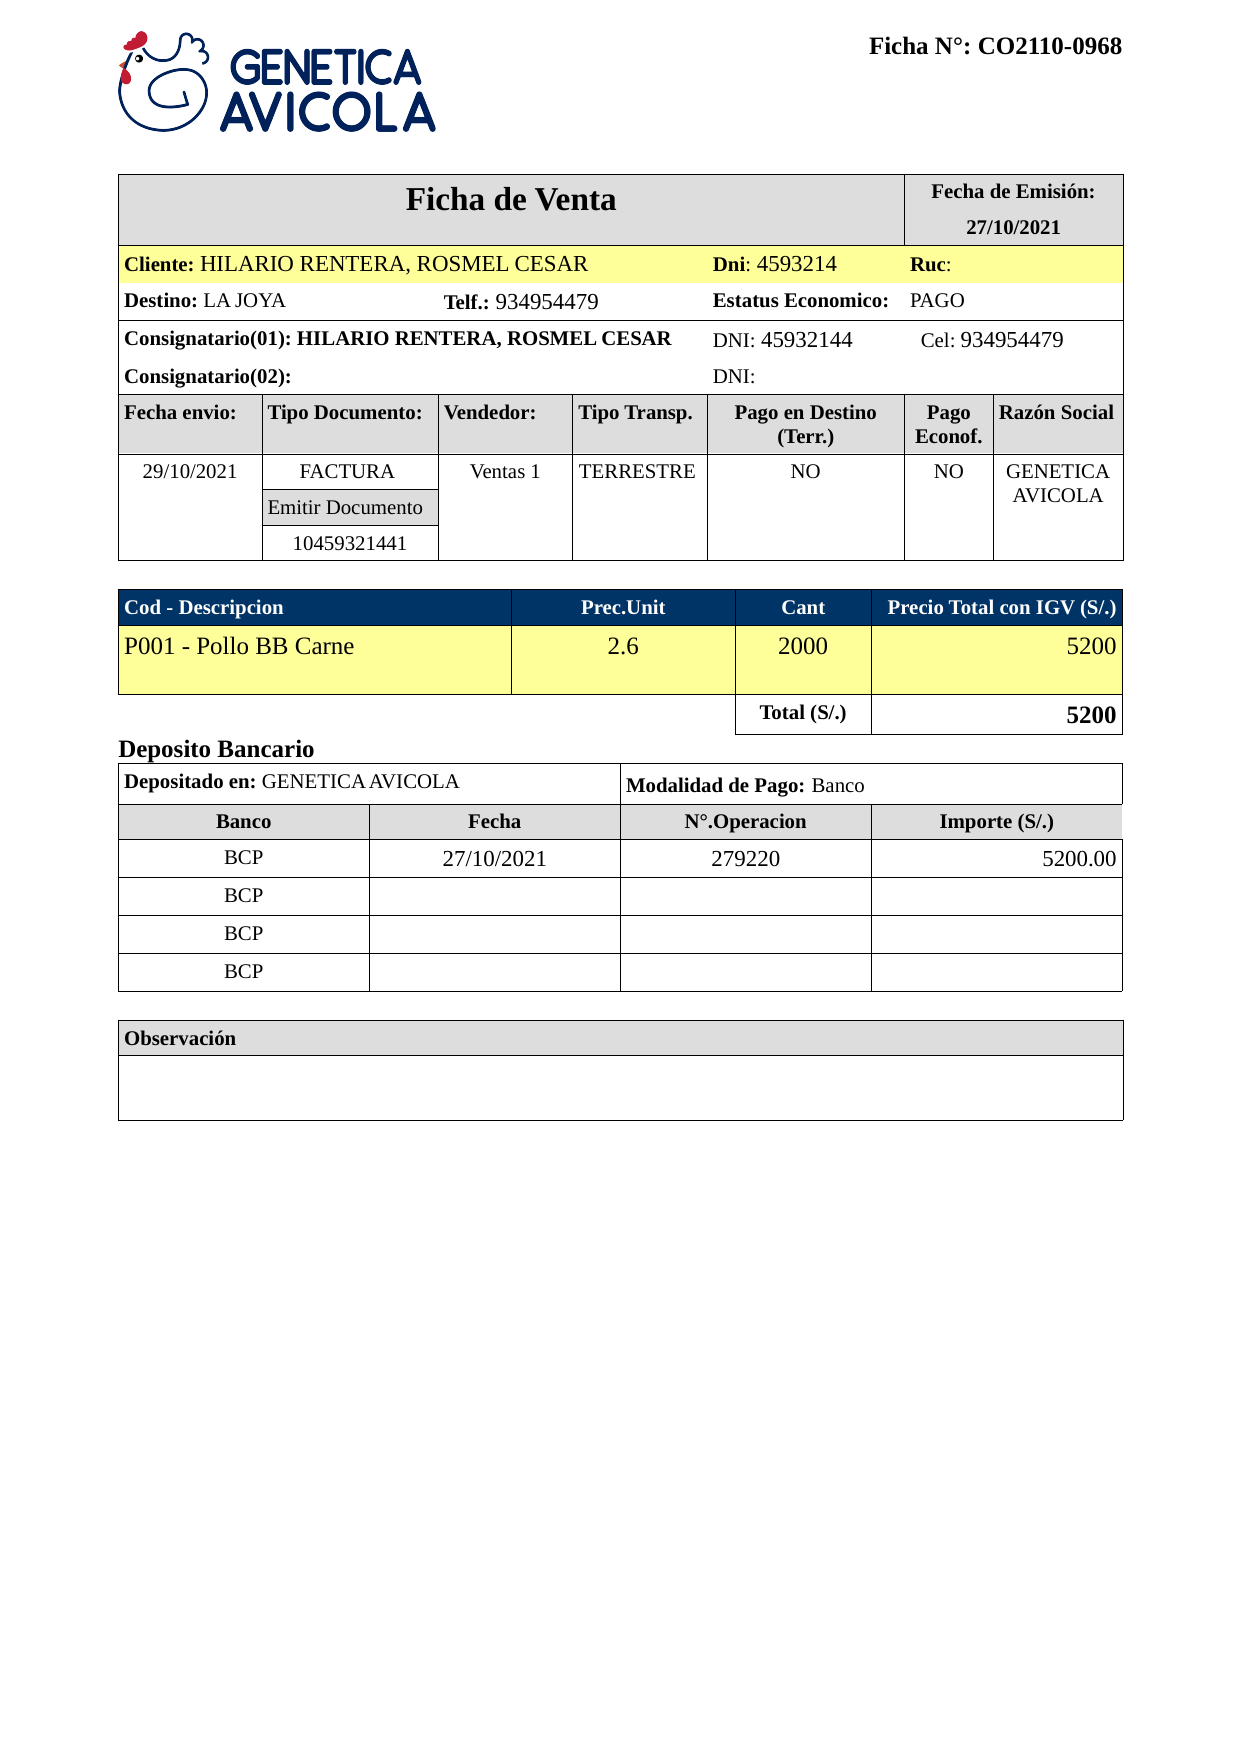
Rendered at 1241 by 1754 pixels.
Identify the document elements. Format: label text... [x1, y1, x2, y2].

table_cell 29/10/2021 [119, 455, 262, 560]
table_cell Ventas 1 [439, 455, 572, 560]
table_cell Importe (S/.) [872, 805, 1122, 839]
table_cell [872, 916, 1122, 953]
table_cell TERRESTRE [573, 455, 707, 560]
table_cell DNI: 45932144 [707, 321, 915, 358]
table_cell Ruc: [904, 246, 1123, 283]
table_cell 5200.00 [872, 840, 1122, 877]
table_cell 27/10/2021 [905, 209, 1123, 245]
table_cell Total (S/.) [736, 695, 871, 734]
table_header Cant [736, 590, 871, 625]
table_cell DNI: [707, 358, 1123, 394]
table_cell Vendedor: [439, 395, 572, 453]
table_cell BCP [119, 954, 369, 991]
table_cell Consignatario(02): [119, 358, 707, 394]
table_header Fecha de Emisión: [905, 175, 1123, 209]
table_cell [511, 695, 735, 734]
table_cell PAGO [904, 283, 1123, 320]
table_cell Pago en Destino (Terr.) [708, 395, 904, 453]
table_cell FACTURA [263, 455, 438, 489]
table_header Depositado en: GENETICA AVICOLA [119, 764, 620, 803]
table_cell 5200 [872, 626, 1122, 694]
table_cell BCP [119, 840, 369, 877]
table_cell Cliente: HILARIO RENTERA, ROSMEL CESAR [119, 246, 707, 283]
table_cell Fecha [370, 805, 620, 839]
table_cell [118, 695, 511, 734]
table_cell 27/10/2021 [370, 840, 620, 877]
table_cell Estatus Economico: [707, 283, 904, 320]
table_cell Tipo Transp. [573, 395, 707, 453]
table_cell 10459321441 [263, 526, 438, 560]
table_cell P001 - Pollo BB Carne [119, 626, 511, 694]
table_cell [370, 916, 620, 953]
table_cell Telf.: 934954479 [438, 283, 707, 320]
table_cell BCP [119, 916, 369, 953]
table_cell 2.6 [512, 626, 735, 694]
table_cell [119, 1056, 1123, 1119]
table_cell [370, 878, 620, 915]
table_header Observación [119, 1021, 1123, 1055]
table_cell GENETICA AVICOLA [994, 455, 1123, 560]
table_cell Pago Econof. [905, 395, 993, 453]
table_cell Razón Social [994, 395, 1123, 453]
table_cell NO [708, 455, 904, 560]
table_cell 2000 [736, 626, 871, 694]
table_header Modalidad de Pago: Banco [621, 764, 1122, 803]
table_cell Tipo Documento: [263, 395, 438, 453]
table_cell Banco [119, 805, 369, 839]
table_cell [621, 878, 871, 915]
table_cell Fecha envio: [119, 395, 262, 453]
table_header Precio Total con IGV (S/.) [872, 590, 1122, 625]
table_cell [621, 954, 871, 991]
table_cell Dni: 4593214 [707, 246, 904, 283]
table_cell Emitir Documento [263, 490, 438, 525]
table_header Ficha de Venta [119, 175, 904, 245]
text Deposito Bancario [118, 734, 1122, 763]
table_cell 5200 [872, 695, 1122, 734]
table_cell Destino: LA JOYA [119, 283, 438, 320]
table_cell [872, 878, 1122, 915]
table_cell N°.Operacion [621, 805, 871, 839]
table_cell Cel: 934954479 [915, 321, 1123, 358]
table_cell Consignatario(01): HILARIO RENTERA, ROSMEL CESAR [119, 321, 707, 358]
table_header Prec.Unit [512, 590, 735, 625]
table_cell NO [905, 455, 993, 560]
table_header Cod - Descripcion [119, 590, 511, 625]
table_cell [872, 954, 1122, 991]
picture [118, 31, 436, 132]
table_cell BCP [119, 878, 369, 915]
table_cell [370, 954, 620, 991]
table_cell 279220 [621, 840, 871, 877]
table_cell [621, 916, 871, 953]
